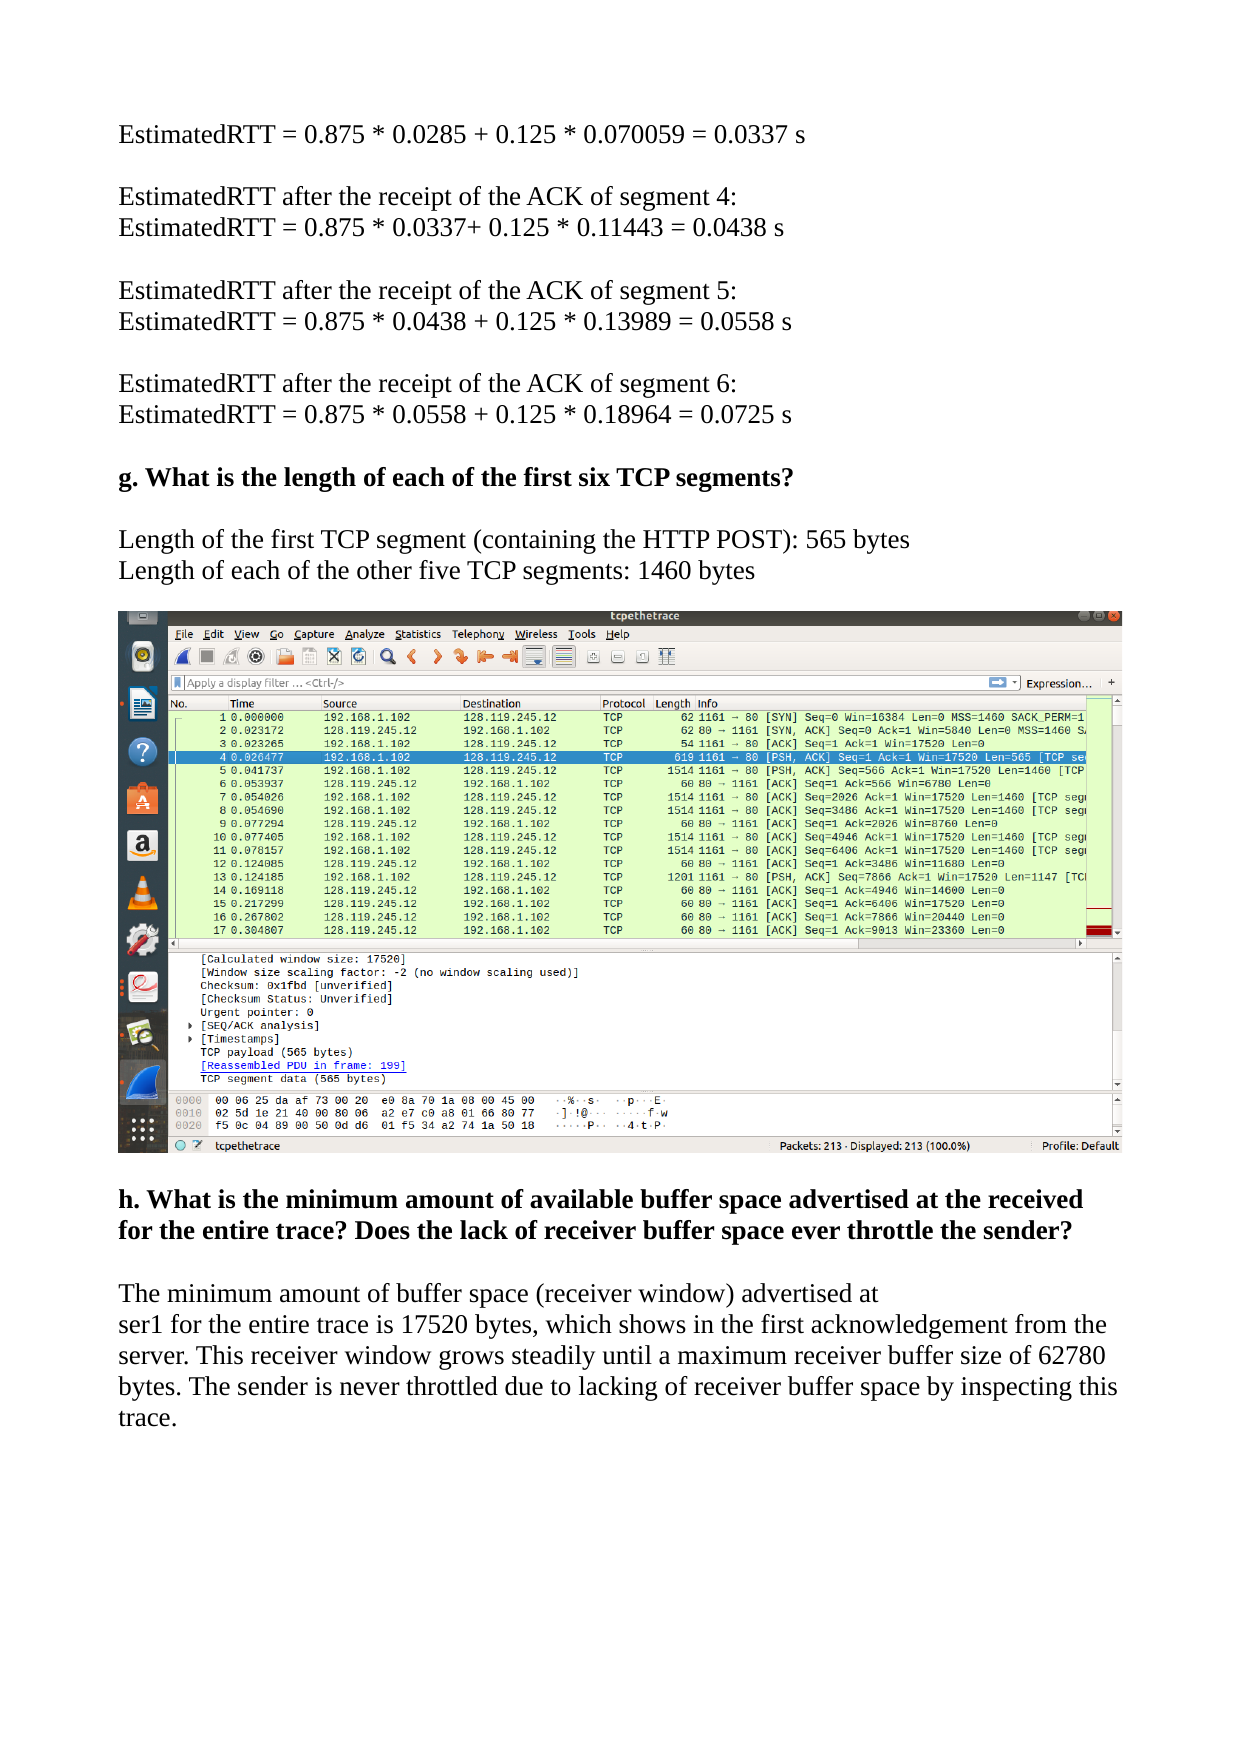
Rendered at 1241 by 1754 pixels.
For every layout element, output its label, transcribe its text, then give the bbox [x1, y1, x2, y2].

text EstimatedRTT = 0.875 * 0.0337+ 0.125 * 0.11443 = 0.0438 s [118, 212, 1122, 243]
picture [118, 611, 1123, 1153]
text g. What is the length of each of the first six TCP segments? [118, 461, 1122, 492]
text EstimatedRTT = 0.875 * 0.0558 + 0.125 * 0.18964 = 0.0725 s [118, 398, 1122, 429]
text EstimatedRTT after the receipt of the ACK of segment 4: [118, 180, 1122, 212]
text EstimatedRTT = 0.875 * 0.0438 + 0.125 * 0.13989 = 0.0558 s [118, 305, 1122, 336]
text ser1 for the entire trace is 17520 bytes, which shows in the first acknowledgement from the server. This receiver window grows steadily until a maximum receiver buffer size of 62780 bytes. The sender is never throttled due to lacking of receiver buffer space by inspecting this trace. [118, 1308, 1122, 1432]
text Length of the first TCP segment (containing the HTTP POST): 565 bytes [118, 523, 1122, 554]
text EstimatedRTT = 0.875 * 0.0285 + 0.125 * 0.070059 = 0.0337 s [118, 118, 1122, 149]
text EstimatedRTT after the receipt of the ACK of segment 6: [118, 367, 1122, 398]
text The minimum amount of buffer space (receiver window) advertised at [118, 1277, 1122, 1308]
text EstimatedRTT after the receipt of the ACK of segment 5: [118, 274, 1122, 305]
text h. What is the minimum amount of available buffer space advertised at the received for the entire trace? Does the lack of receiver buffer space ever throttle the sender? [118, 1183, 1122, 1246]
text Length of each of the other five TCP segments: 1460 bytes [118, 554, 1122, 585]
